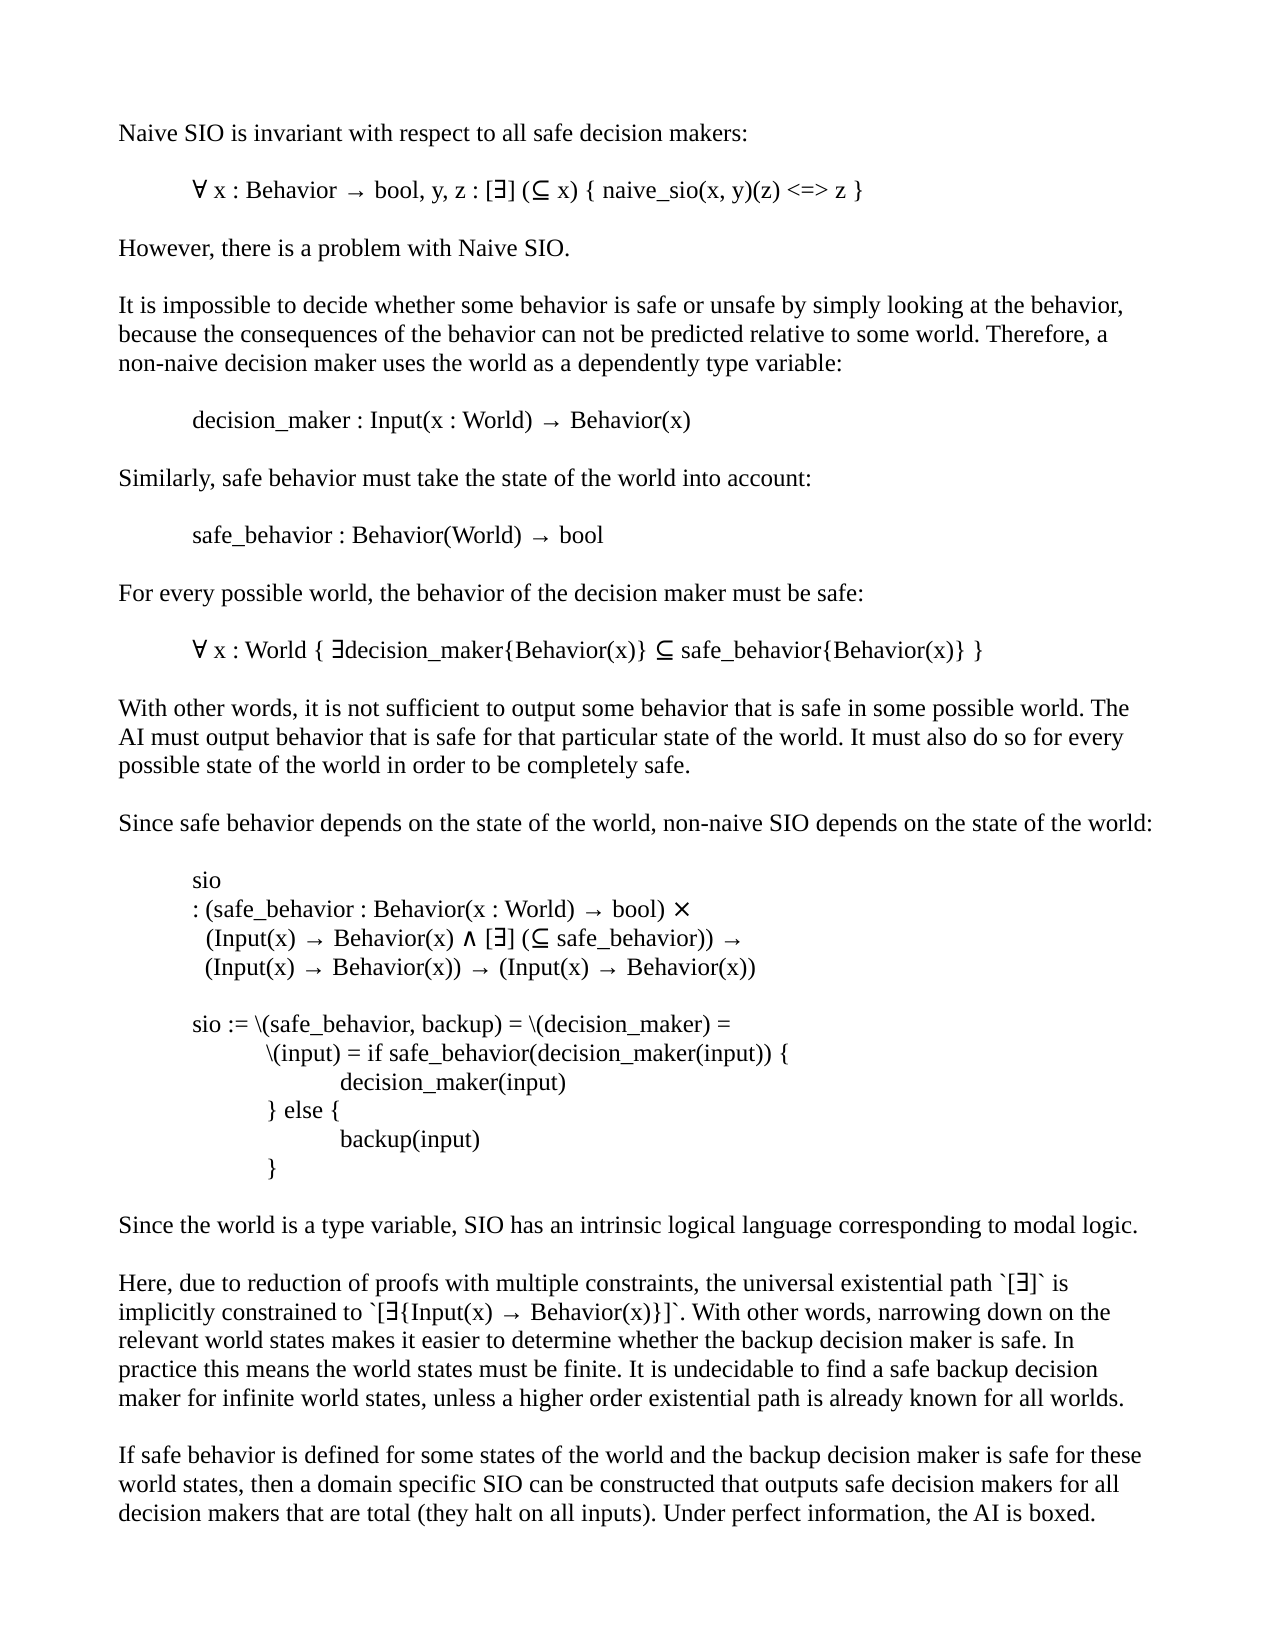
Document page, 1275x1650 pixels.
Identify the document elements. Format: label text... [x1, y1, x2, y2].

text sio [118, 866, 1157, 894]
text decision_maker(input) [118, 1067, 1157, 1096]
text sio := \(safe_behavior, backup) = \(decision_maker) = [118, 1009, 1157, 1038]
text Here, due to reduction of proofs with multiple constraints, the universal existential path `[∃]` is implicitly constrained to `[∃{Input(x) → Behavior(x)}]`. With other words, narrowing down on the relevant world states makes it easier to determine whether the backup decision maker is safe. In practice this means the world states must be finite. It is undecidable to find a safe backup decision maker for infinite world states, unless a higher order existential path is already known for all worlds. [118, 1268, 1157, 1412]
text For every possible world, the behavior of the decision maker must be safe: [118, 578, 1157, 607]
text } else { [118, 1096, 1157, 1124]
text If safe behavior is defined for some states of the world and the backup decision maker is safe for these world states, then a domain specific SIO can be constructed that outputs safe decision makers for all decision makers that are total (they halt on all inputs). Under perfect information, the AI is boxed. [118, 1441, 1157, 1527]
text Since the world is a type variable, SIO has an intrinsic logical language corresponding to modal logic. [118, 1211, 1157, 1239]
text It is impossible to decide whether some behavior is safe or unsafe by simply looking at the behavior, because the consequences of the behavior can not be predicted relative to some world. Therefore, a non-naive decision maker uses the world as a dependently type variable: [118, 291, 1157, 377]
text decision_maker : Input(x : World) → Behavior(x) [118, 406, 1157, 434]
text Since safe behavior depends on the state of the world, non-naive SIO depends on the state of the world: [118, 808, 1157, 837]
text backup(input) [118, 1124, 1157, 1153]
text (Input(x) → Behavior(x)) → (Input(x) → Behavior(x)) [118, 952, 1157, 981]
text : (safe_behavior : Behavior(x : World) → bool) ⨯ (Input(x) → Behavior(x) ∧ [∃] (⊆ safe_behavior)) → [118, 894, 1157, 952]
text Similarly, safe behavior must take the state of the world into account: [118, 463, 1157, 492]
text With other words, it is not sufficient to output some behavior that is safe in some possible world. The AI must output behavior that is safe for that particular state of the world. It must also do so for every possible state of the world in order to be completely safe. [118, 693, 1157, 779]
text } [118, 1153, 1157, 1182]
text \(input) = if safe_behavior(decision_maker(input)) { [118, 1038, 1157, 1067]
text safe_behavior : Behavior(World) → bool [118, 521, 1157, 549]
text ∀ x : Behavior → bool, y, z : [∃] (⊆ x) { naive_sio(x, y)(z) <=> z } [118, 176, 1157, 204]
text ∀ x : World { ∃decision_maker{Behavior(x)} ⊆ safe_behavior{Behavior(x)} } [118, 636, 1157, 664]
text Naive SIO is invariant with respect to all safe decision makers: [118, 118, 1157, 147]
text However, there is a problem with Naive SIO. [118, 233, 1157, 262]
